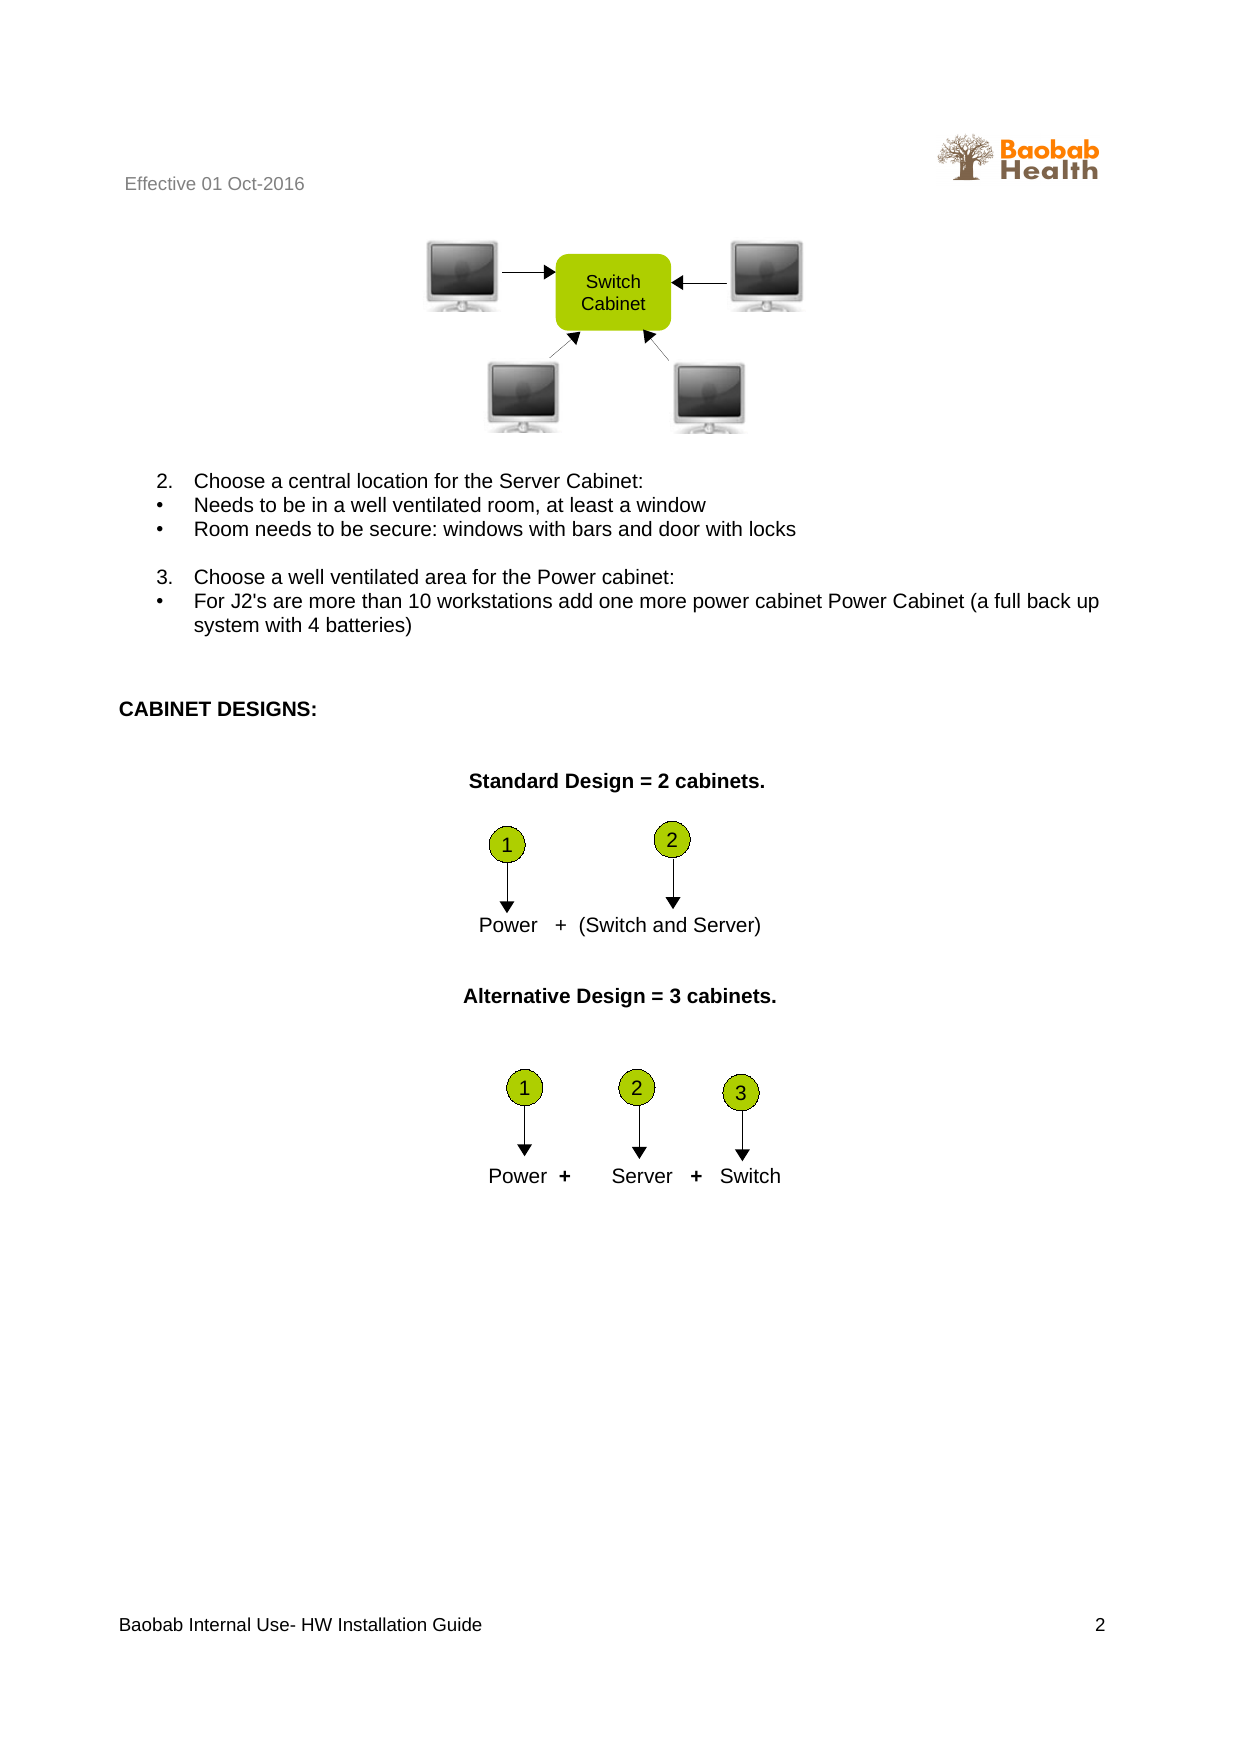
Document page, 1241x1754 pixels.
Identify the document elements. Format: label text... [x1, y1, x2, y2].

text Power + Server + Switch [118, 1164, 1122, 1188]
list For J2's are more than 10 workstations add one more power cabinet Power Cabinet (a full back up system with 4 batteries) [156, 589, 1122, 637]
picture [726, 237, 807, 312]
list Choose a central location for the Server Cabinet: [156, 469, 1122, 493]
text CABINET DESIGNS: [118, 697, 1122, 721]
picture [483, 358, 563, 433]
text Power + (Switch and Server) [118, 912, 1122, 936]
text Standard Design = 2 cabinets. [118, 769, 1122, 793]
text Alternative Design = 3 cabinets. [118, 984, 1122, 1008]
picture [422, 238, 502, 312]
picture [936, 133, 1100, 186]
list Needs to be in a well ventilated room, at least a window [156, 493, 1122, 517]
list Room needs to be secure: windows with bars and door with locks [156, 517, 1122, 541]
list Choose a well ventilated area for the Power cabinet: [156, 565, 1122, 589]
picture [669, 359, 749, 434]
